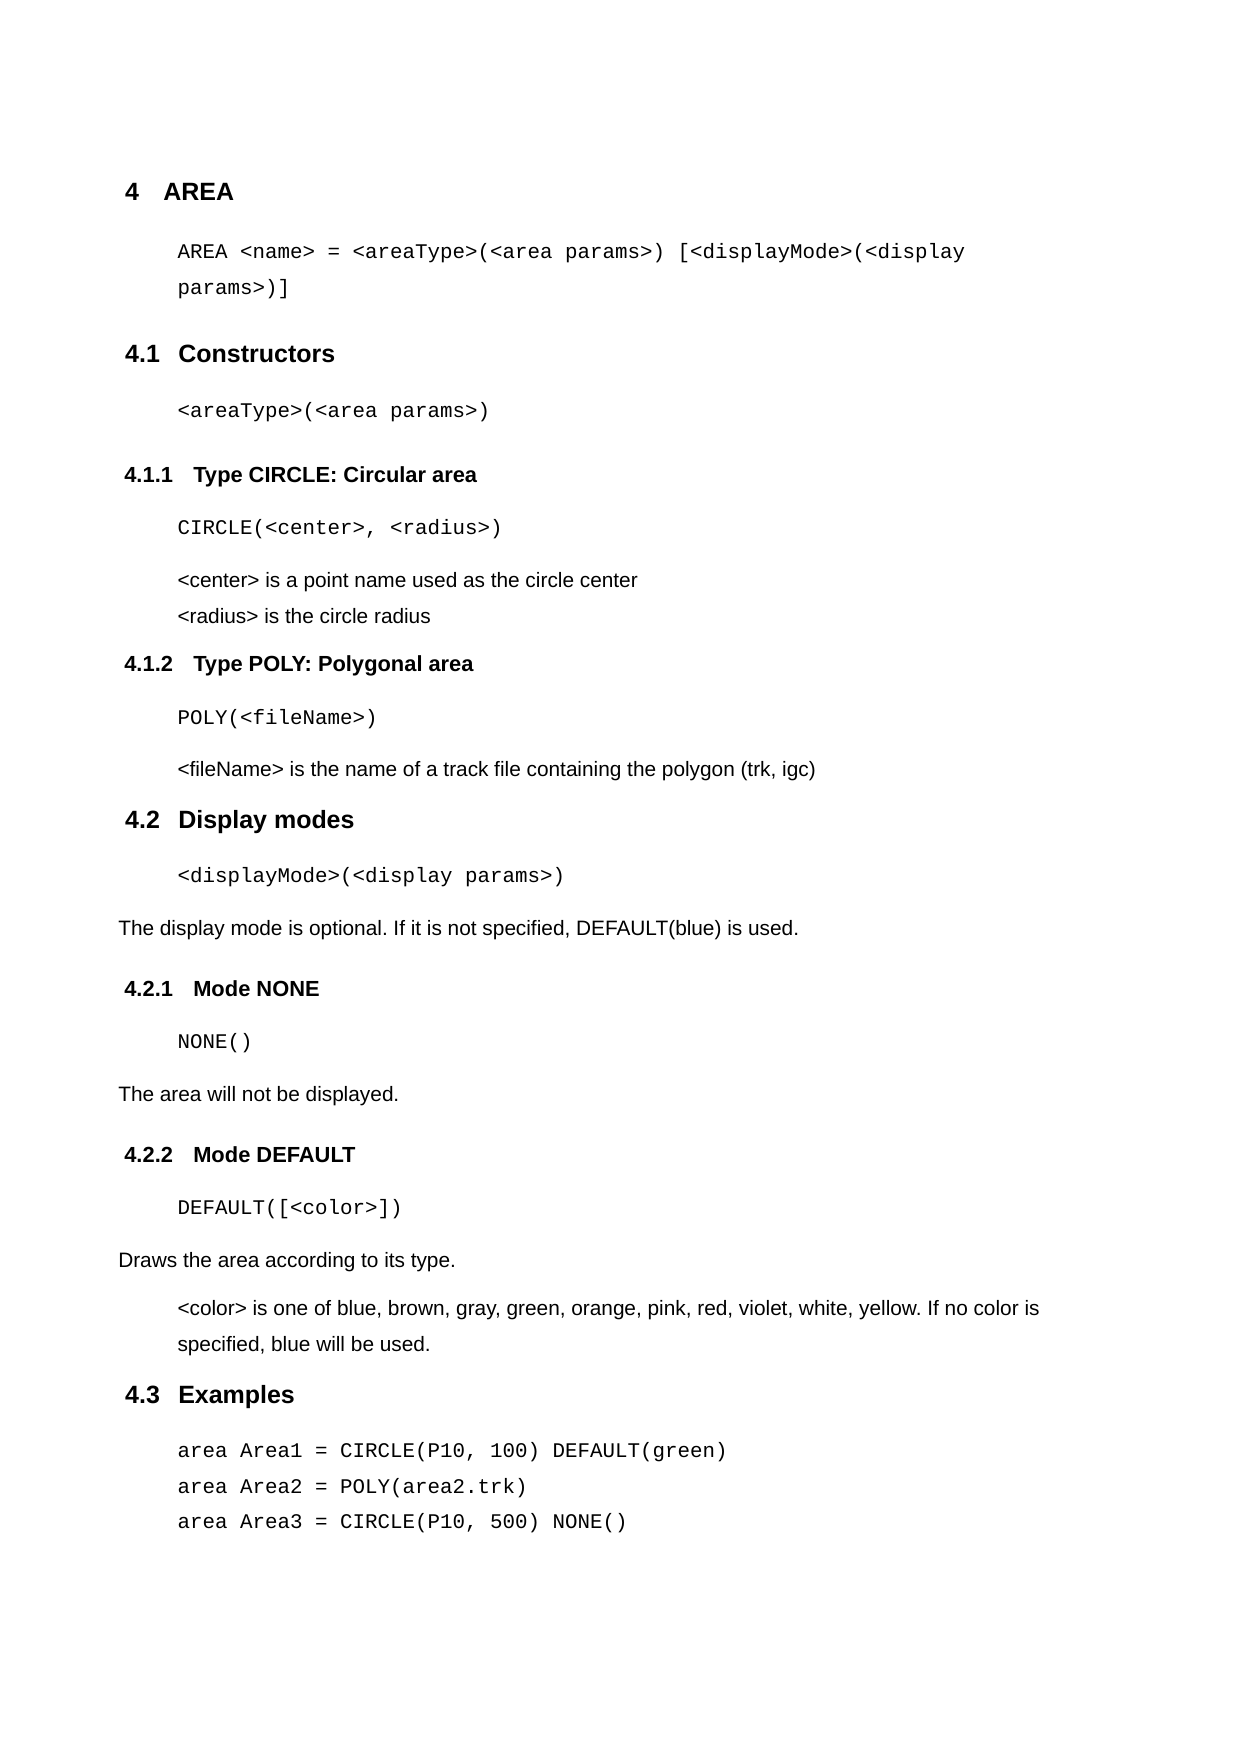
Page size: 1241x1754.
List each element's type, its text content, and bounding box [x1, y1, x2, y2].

text <displayMode>(<display params>) [177, 865, 1063, 889]
subtitle Constructors [118, 339, 1122, 368]
text POLY(<fileName>) [177, 707, 1063, 730]
subtitle AREA [118, 177, 1122, 206]
subtitle Mode DEFAULT [118, 1142, 1122, 1167]
subtitle Mode NONE [118, 976, 1122, 1001]
text AREA <name> = <areaType>(<area params>) [<displayMode>(<display params>)] [177, 242, 1063, 301]
list <fileName> is the name of a track file containing the polygon (trk, igc) [177, 757, 1122, 781]
text Draws the area according to its type. [118, 1247, 1122, 1271]
text The area will not be displayed. [118, 1082, 1122, 1106]
subtitle Type CIRCLE: Circular area [118, 462, 1122, 487]
subtitle Examples [118, 1379, 1122, 1408]
text area Area1 = CIRCLE(P10, 100) DEFAULT(green) area Area2 = POLY(area2.trk) area Area3 = CIRCLE(P10, 500) NONE() [177, 1440, 1063, 1535]
subtitle Display modes [118, 804, 1122, 833]
text <areaType>(<area params>) [177, 400, 1063, 423]
text CIRCLE(<center>, <radius>) [177, 517, 1063, 541]
text The display mode is optional. If it is not specified, DEFAULT(blue) is used. [118, 916, 1122, 939]
text NONE() [177, 1031, 1063, 1055]
list <center> is a point name used as the circle center [177, 567, 1122, 591]
text DEFAULT([<color>]) [177, 1197, 1063, 1221]
list <radius> is the circle radius [177, 603, 1122, 627]
subtitle Type POLY: Polygonal area [118, 651, 1122, 676]
list <color> is one of blue, brown, gray, green, orange, pink, red, violet, white, yellow. If no color is specified, blue will be used. [177, 1296, 1122, 1356]
